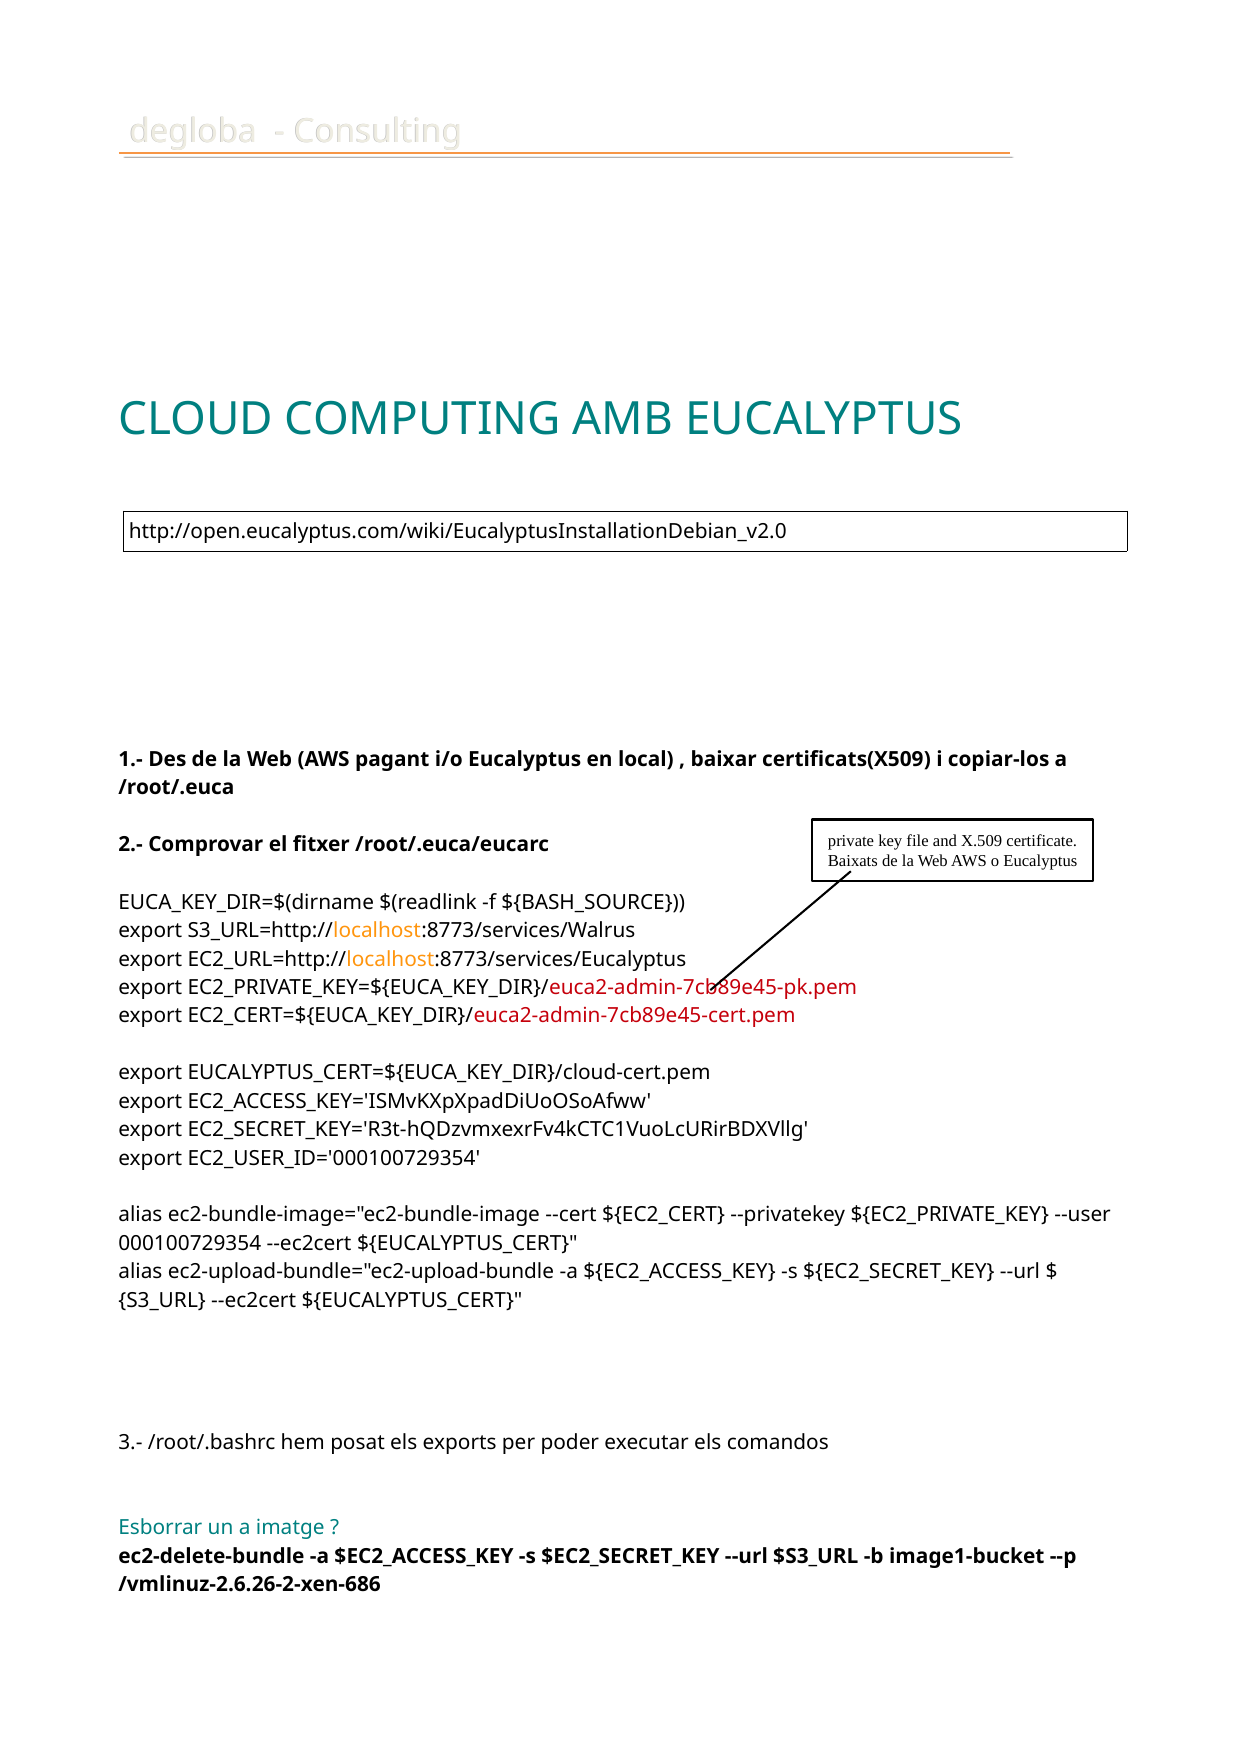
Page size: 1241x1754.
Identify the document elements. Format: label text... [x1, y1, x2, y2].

text alias ec2-upload-bundle="ec2-upload-bundle -a ${EC2_ACCESS_KEY} -s ${EC2_SECRET_KEY} --url ${S3_URL} --ec2cert ${EUCALYPTUS_CERT}" [118, 1256, 1122, 1313]
text 1.- Des de la Web (AWS pagant i/o Eucalyptus en local) , baixar certificats(X509) i copiar-los a /root/.euca [118, 744, 1122, 801]
text 3.- /root/.bashrc hem posat els exports per poder executar els comandos [118, 1427, 1122, 1456]
text export EC2_SECRET_KEY='R3t-hQDzvmxexrFv4kCTC1VuoLcURirBDXVllg' [118, 1114, 1122, 1143]
table_header http://open.eucalyptus.com/wiki/EucalyptusInstallationDebian_v2.0 [124, 512, 1127, 551]
text export EC2_URL=http://localhost:8773/services/Eucalyptus [118, 944, 762, 972]
text EUCA_KEY_DIR=$(dirname $(readlink -f ${BASH_SOURCE})) [118, 887, 829, 915]
text Esborrar un a imatge ? [118, 1512, 1122, 1541]
text [802, 887, 1122, 915]
text export EC2_USER_ID='000100729354' [118, 1143, 1122, 1171]
text export EC2_CERT=${EUCA_KEY_DIR}/euca2-admin-7cb89e45-cert.pem [118, 1001, 1122, 1029]
text export EC2_ACCESS_KEY='ISMvKXpXpadDiUoOSoAfww' [118, 1086, 1122, 1114]
text [768, 915, 1122, 944]
text ec2-delete-bundle -a $EC2_ACCESS_KEY -s $EC2_SECRET_KEY --url $S3_URL -b image1-bucket --p /vmlinuz-2.6.26-2-xen-686 [118, 1541, 1122, 1598]
text 2.- Comprovar el fitxer /root/.euca/eucarc [118, 829, 811, 858]
text [735, 944, 1122, 972]
text export EUCALYPTUS_CERT=${EUCA_KEY_DIR}/cloud-cert.pem [118, 1057, 1122, 1086]
text alias ec2-bundle-image="ec2-bundle-image --cert ${EC2_CERT} --privatekey ${EC2_PRIVATE_KEY} --user 000100729354 --ec2cert ${EUCALYPTUS_CERT}" [118, 1199, 1122, 1256]
text export S3_URL=http://localhost:8773/services/Walrus [118, 915, 796, 944]
text CLOUD COMPUTING AMB EUCALYPTUS [118, 386, 1122, 448]
text export EC2_PRIVATE_KEY=${EUCA_KEY_DIR}/euca2-admin-7cb89e45-pk.pem [118, 972, 1122, 1001]
